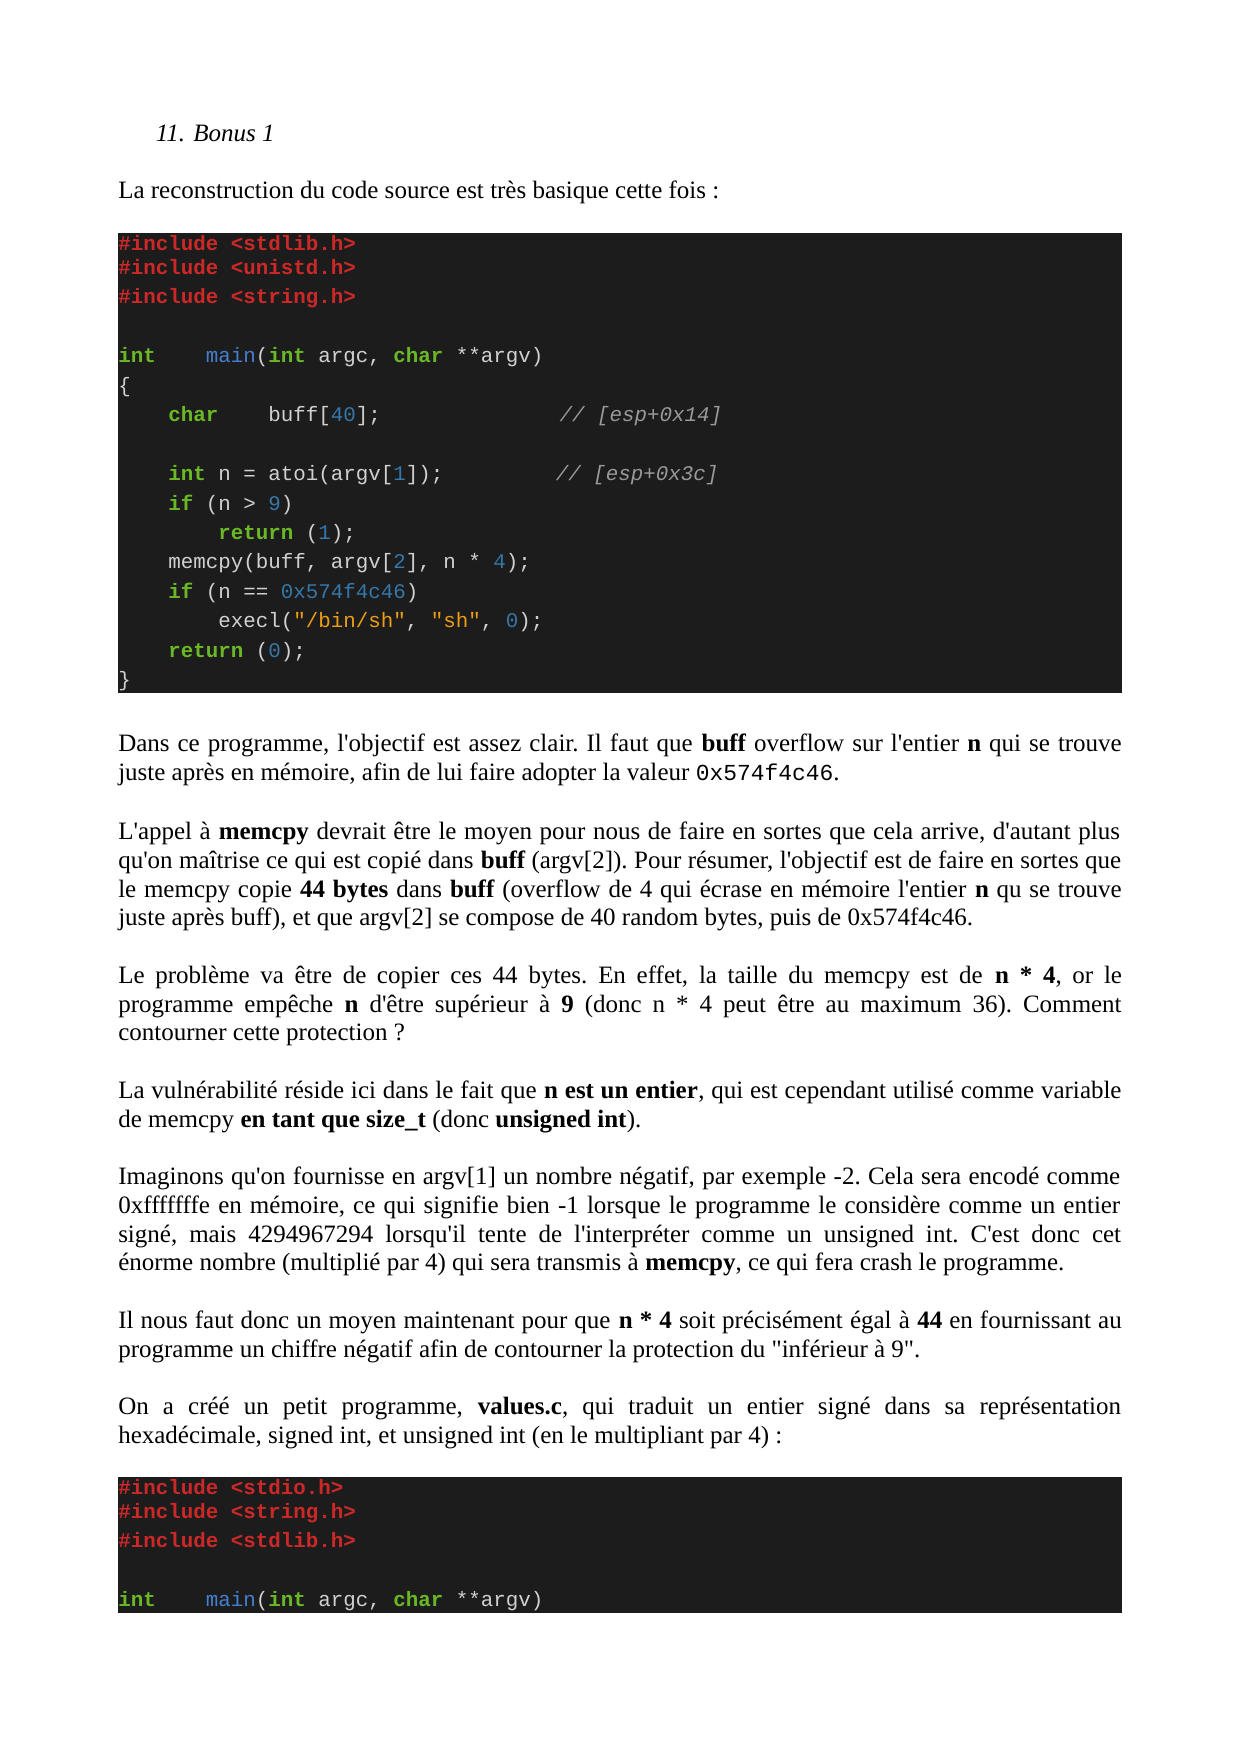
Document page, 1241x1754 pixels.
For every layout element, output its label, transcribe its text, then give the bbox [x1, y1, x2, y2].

text if (n > 9) [118, 493, 1122, 516]
text { [118, 375, 1122, 398]
text L'appel à memcpy devrait être le moyen pour nous de faire en sortes que cela arrive, d'autant plus qu'on maîtrise ce qui est copié dans buff (argv[2]). Pour résumer, l'objectif est de faire en sortes que le memcpy copie 44 bytes dans buff (overflow de 4 qui écrase en mémoire l'entier n qu se trouve juste après buff), et que argv[2] se compose de 40 random bytes, puis de 0x574f4c46. [118, 816, 1122, 931]
text La vulnérabilité réside ici dans le fait que n est un entier, qui est cependant utilisé comme variable de memcpy en tant que size_t (donc unsigned int). [118, 1075, 1122, 1132]
text execl("/bin/sh", "sh", 0); [118, 611, 1122, 634]
text int main(int argc, char **argv) [118, 345, 1122, 369]
text Imaginons qu'on fournisse en argv[1] un nombre négatif, par exemple -2. Cela sera encodé comme 0xfffffffe en mémoire, ce qui signifie bien -1 lorsque le programme le considère comme un entier signé, mais 4294967294 lorsqu'il tente de l'interpréter comme un unsigned int. C'est donc cet énorme nombre (multiplié par 4) qui sera transmis à memcpy, ce qui fera crash le programme. [118, 1161, 1122, 1276]
text memcpy(buff, argv[2], n * 4); [118, 552, 1122, 575]
text int main(int argc, char **argv) [118, 1589, 1122, 1613]
text } [118, 669, 1122, 693]
text #include <string.h> [118, 1501, 1122, 1525]
list Bonus 1 [156, 118, 1122, 147]
text int n = atoi(argv[1]); // [esp+0x3c] [118, 463, 1122, 487]
text #include <stdio.h> [118, 1477, 1122, 1501]
text #include <string.h> [118, 286, 1122, 310]
text if (n == 0x574f4c46) [118, 581, 1122, 605]
text On a créé un petit programme, values.c, qui traduit un entier signé dans sa représentation hexadécimale, signed int, et unsigned int (en le multipliant par 4) : [118, 1391, 1122, 1449]
text Il nous faut donc un moyen maintenant pour que n * 4 soit précisément égal à 44 en fournissant au programme un chiffre négatif afin de contourner la protection du "inférieur à 9". [118, 1305, 1122, 1362]
text La reconstruction du code source est très basique cette fois : [118, 176, 1122, 204]
text #include <unistd.h> [118, 257, 1122, 280]
text return (1); [118, 522, 1122, 546]
text Le problème va être de copier ces 44 bytes. En effet, la taille du memcpy est de n * 4, or le programme empêche n d'être supérieur à 9 (donc n * 4 peut être au maximum 36). Comment contourner cette protection ? [118, 960, 1122, 1046]
text #include <stdlib.h> [118, 233, 1122, 257]
text char buff[40]; // [esp+0x14] [118, 404, 1122, 428]
text Dans ce programme, l'objectif est assez clair. Il faut que buff overflow sur l'entier n qui se trouve juste après en mémoire, afin de lui faire adopter la valeur 0x574f4c46. [118, 728, 1122, 787]
text #include <stdlib.h> [118, 1531, 1122, 1554]
text return (0); [118, 640, 1122, 664]
